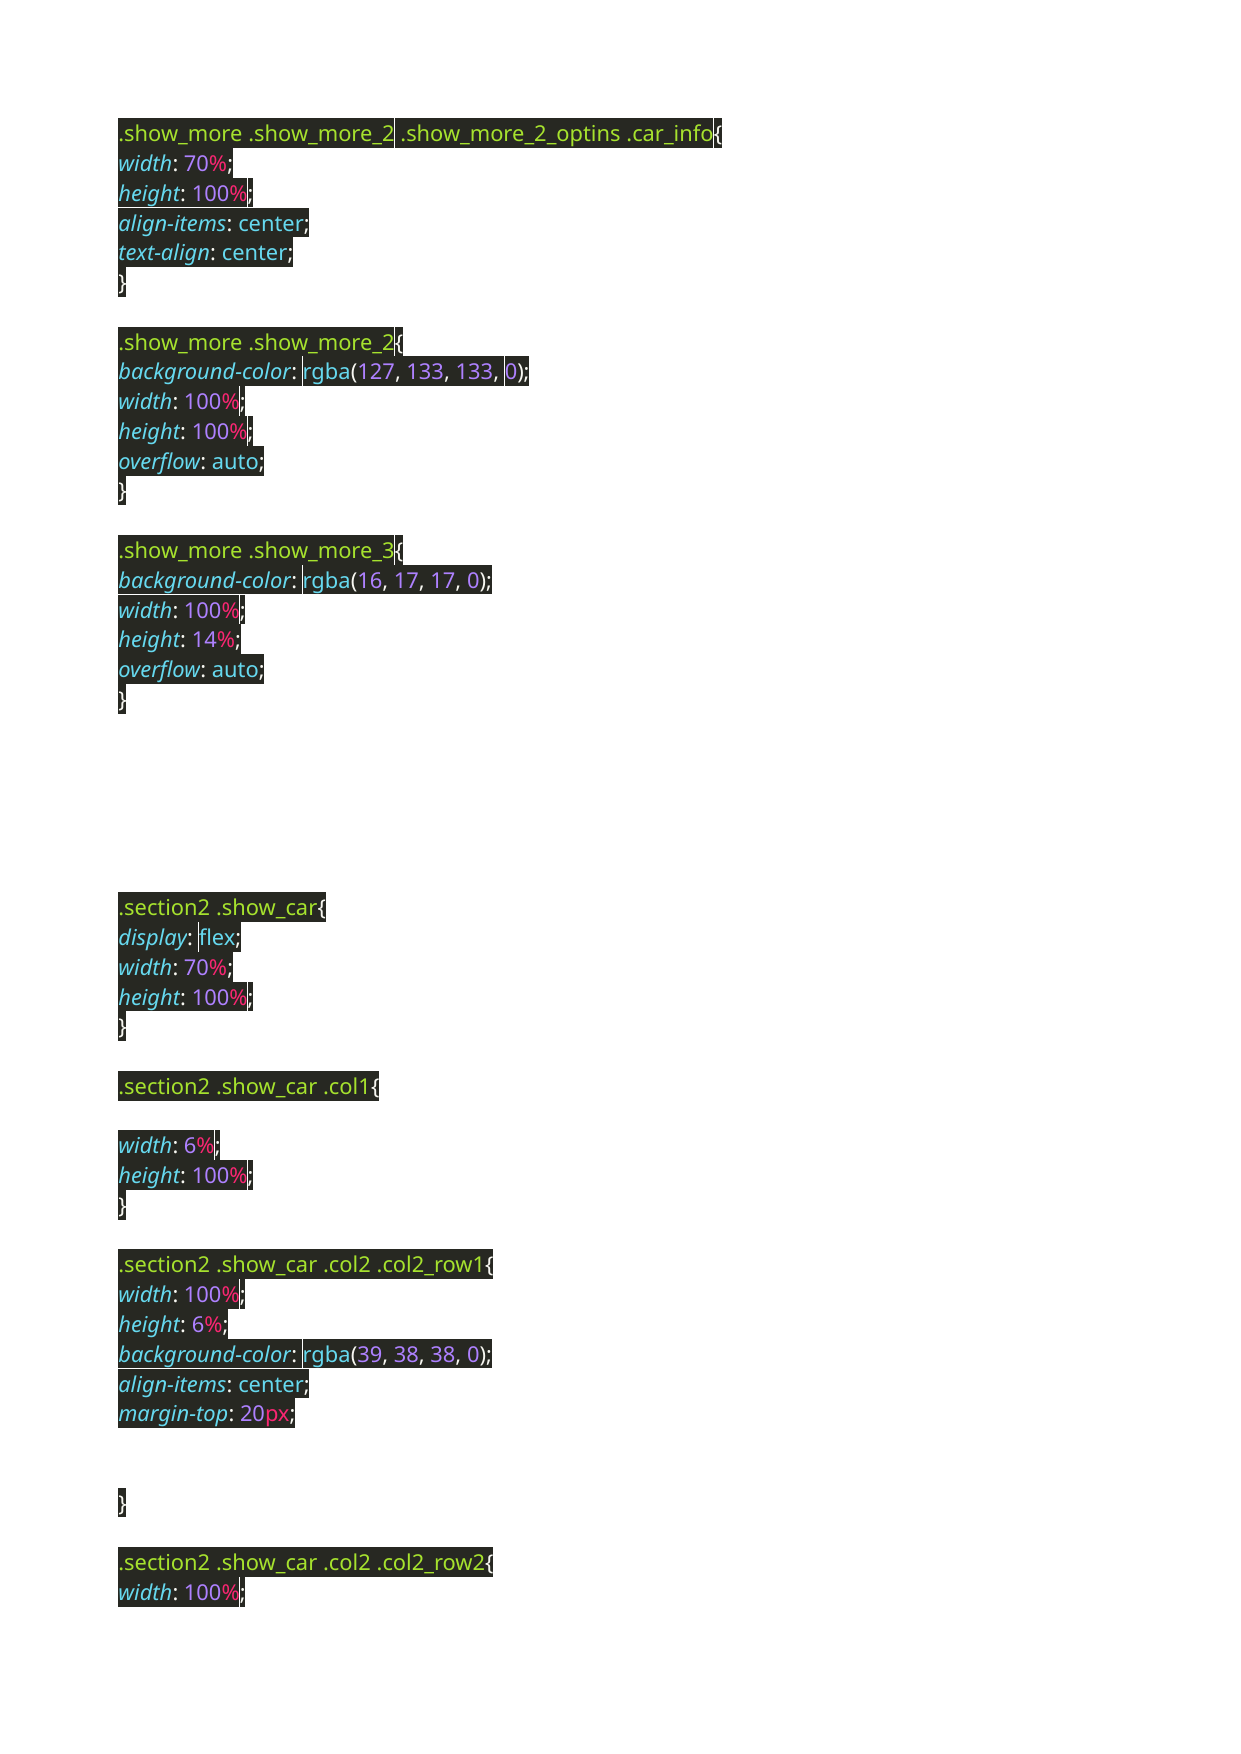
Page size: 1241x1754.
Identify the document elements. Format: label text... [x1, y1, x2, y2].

text height: 100%; [118, 416, 1122, 446]
text } [118, 267, 1122, 297]
text align-items: center; [118, 1368, 1122, 1398]
text width: 70%; [118, 952, 1122, 982]
text text-align: center; [118, 237, 1122, 267]
text height: 100%; [118, 178, 1122, 207]
text width: 100%; [118, 1279, 1122, 1309]
text width: 70%; [118, 148, 1122, 178]
text .section2 .show_car{ [118, 892, 1122, 922]
text background-color: rgba(16, 17, 17, 0); [118, 565, 1122, 594]
text .section2 .show_car .col2 .col2_row1{ [118, 1249, 1122, 1279]
text } [118, 476, 1122, 505]
text .section2 .show_car .col2 .col2_row2{ [118, 1547, 1122, 1577]
text .show_more .show_more_2 .show_more_2_optins .car_info{ [118, 118, 1122, 148]
text .show_more .show_more_2{ [118, 327, 1122, 356]
text width: 100%; [118, 1577, 1122, 1607]
text } [118, 684, 1122, 714]
text } [118, 1190, 1122, 1220]
text display: flex; [118, 922, 1122, 952]
text overflow: auto; [118, 446, 1122, 476]
text height: 6%; [118, 1309, 1122, 1339]
text .section2 .show_car .col1{ [118, 1071, 1122, 1101]
text height: 100%; [118, 1160, 1122, 1190]
text .show_more .show_more_3{ [118, 535, 1122, 565]
text background-color: rgba(127, 133, 133, 0); [118, 356, 1122, 386]
text height: 100%; [118, 982, 1122, 1011]
text margin-top: 20px; [118, 1398, 1122, 1428]
text width: 100%; [118, 386, 1122, 416]
text width: 100%; [118, 594, 1122, 624]
text background-color: rgba(39, 38, 38, 0); [118, 1339, 1122, 1368]
text } [118, 1011, 1122, 1041]
text } [118, 1487, 1122, 1517]
text overflow: auto; [118, 654, 1122, 684]
text align-items: center; [118, 207, 1122, 237]
text width: 6%; [118, 1130, 1122, 1160]
text height: 14%; [118, 624, 1122, 654]
